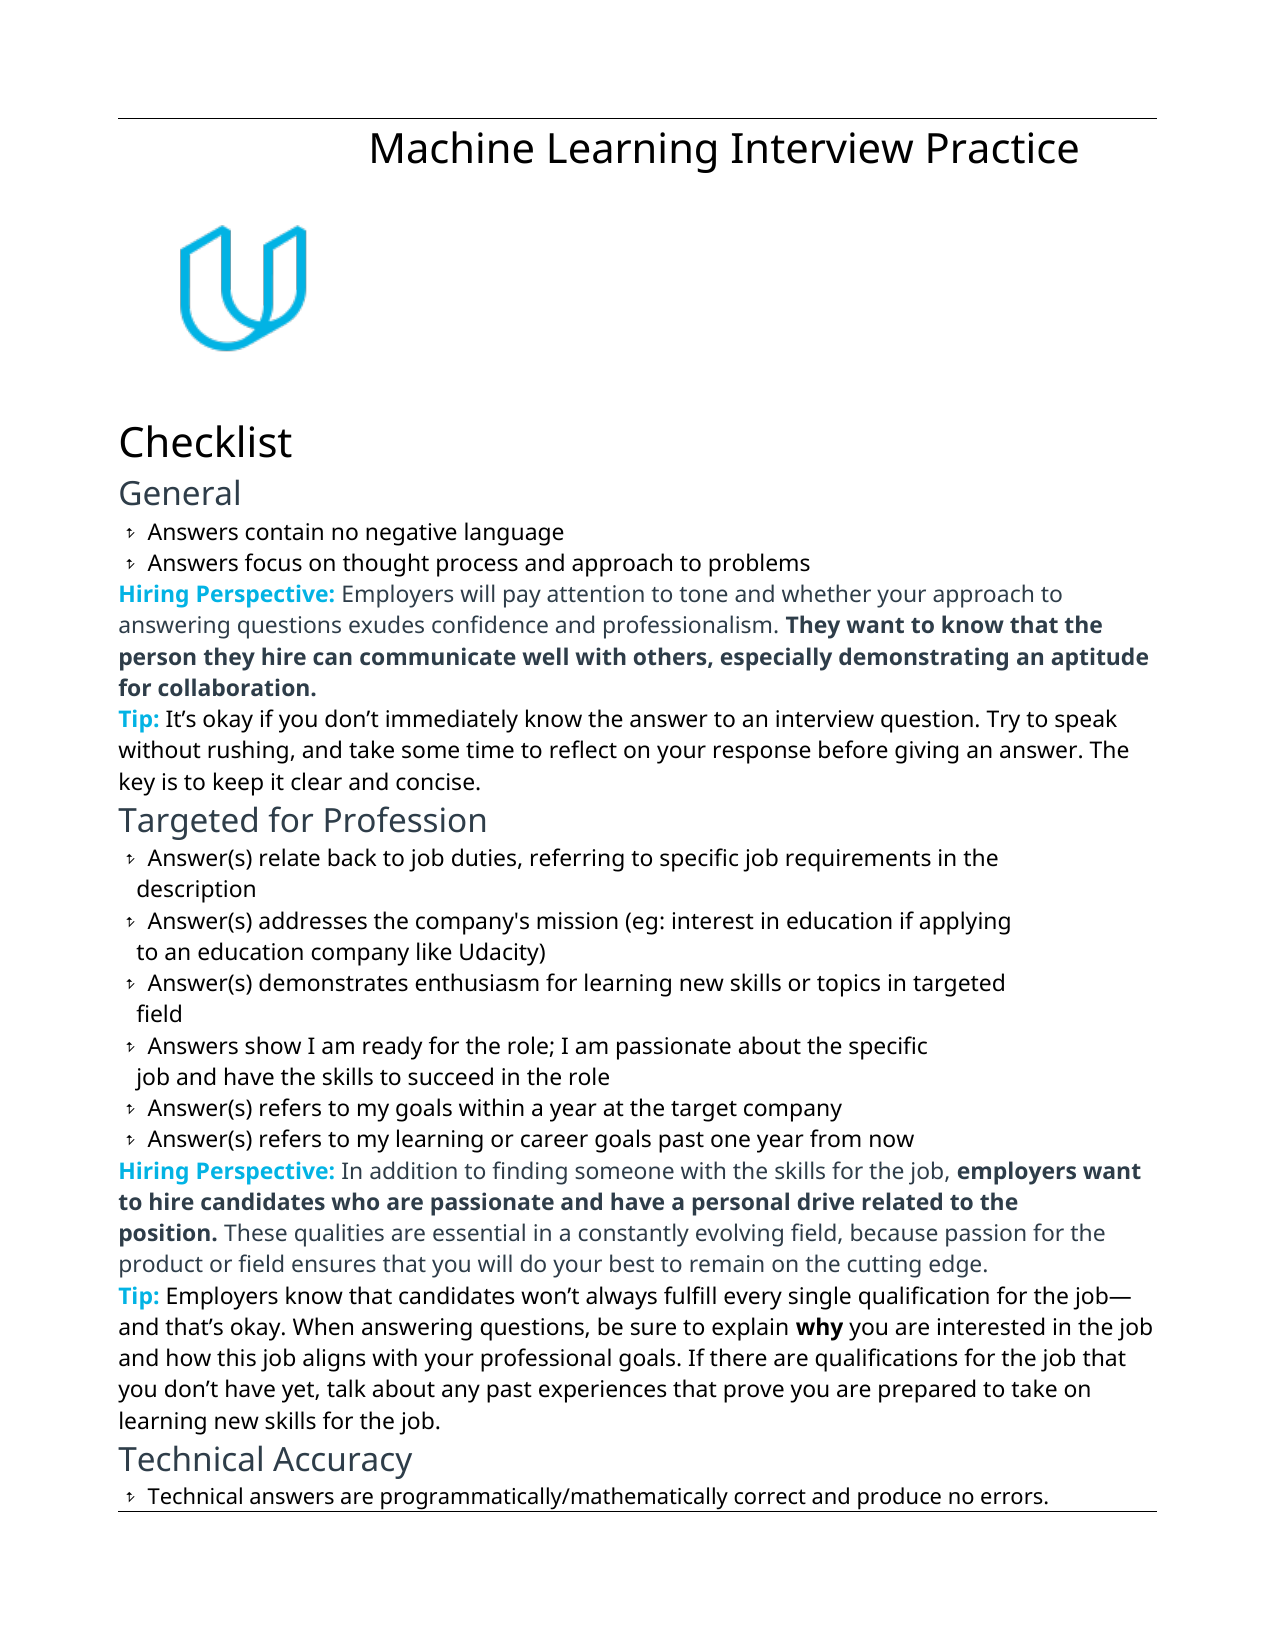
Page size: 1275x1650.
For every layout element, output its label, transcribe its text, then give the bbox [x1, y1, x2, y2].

text field [118, 998, 1157, 1029]
text 𝥷 Answer(s) demonstrates enthusiasm for learning new skills or topics in targeted [118, 967, 1157, 998]
text 𝥷 Answer(s) refers to my learning or career goals past one year from now [118, 1123, 1157, 1154]
text General [118, 470, 1157, 515]
text Targeted for Profession [118, 797, 1157, 842]
text Hiring Perspective: Employers will pay attention to tone and whether your approach to answering questions exudes confidence and professionalism. They want to know that the person they hire can communicate well with others, especially demonstrating an aptitude for collaboration. [118, 578, 1157, 703]
text 𝥷 Answers contain no negative language [118, 515, 1157, 547]
text Machine Learning Interview Practice Checklist [118, 119, 1157, 470]
text 𝥷 Answers show I am ready for the role; I am passionate about the specific [118, 1029, 1157, 1061]
text Tip: Employers know that candidates won’t always fulfill every single qualification for the job—and that’s okay. When answering questions, be sure to explain why you are interested in the job and how this job aligns with your professional goals. If there are qualifications for the job that you don’t have yet, talk about any past experiences that prove you are prepared to take on learning new skills for the job. [118, 1279, 1157, 1436]
text job and have the skills to succeed in the role [118, 1061, 1157, 1092]
text 𝥷 Answers focus on thought process and approach to problems [118, 547, 1157, 578]
text Hiring Perspective: In addition to finding someone with the skills for the job, employers want to hire candidates who are passionate and have a personal drive related to the position. These qualities are essential in a constantly evolving field, because passion for the product or field ensures that you will do your best to remain on the cutting edge. [118, 1154, 1157, 1279]
text 𝥷 Answer(s) addresses the company's mission (eg: interest in education if applying [118, 904, 1157, 936]
text Tip: It’s okay if you don’t immediately know the answer to an interview question. Try to speak without rushing, and take some time to reflect on your response before giving an answer. The key is to keep it clear and concise. [118, 703, 1157, 797]
text description [118, 873, 1157, 904]
text 𝥷 Answer(s) relate back to job duties, referring to specific job requirements in the [118, 842, 1157, 873]
text 𝥷 Technical answers are programmatically/mathematically correct and produce no errors. [118, 1481, 1157, 1511]
text to an education company like Udacity) [118, 936, 1157, 967]
text 𝥷 Answer(s) refers to my goals within a year at the target company [118, 1092, 1157, 1123]
text Technical Accuracy [118, 1436, 1157, 1481]
